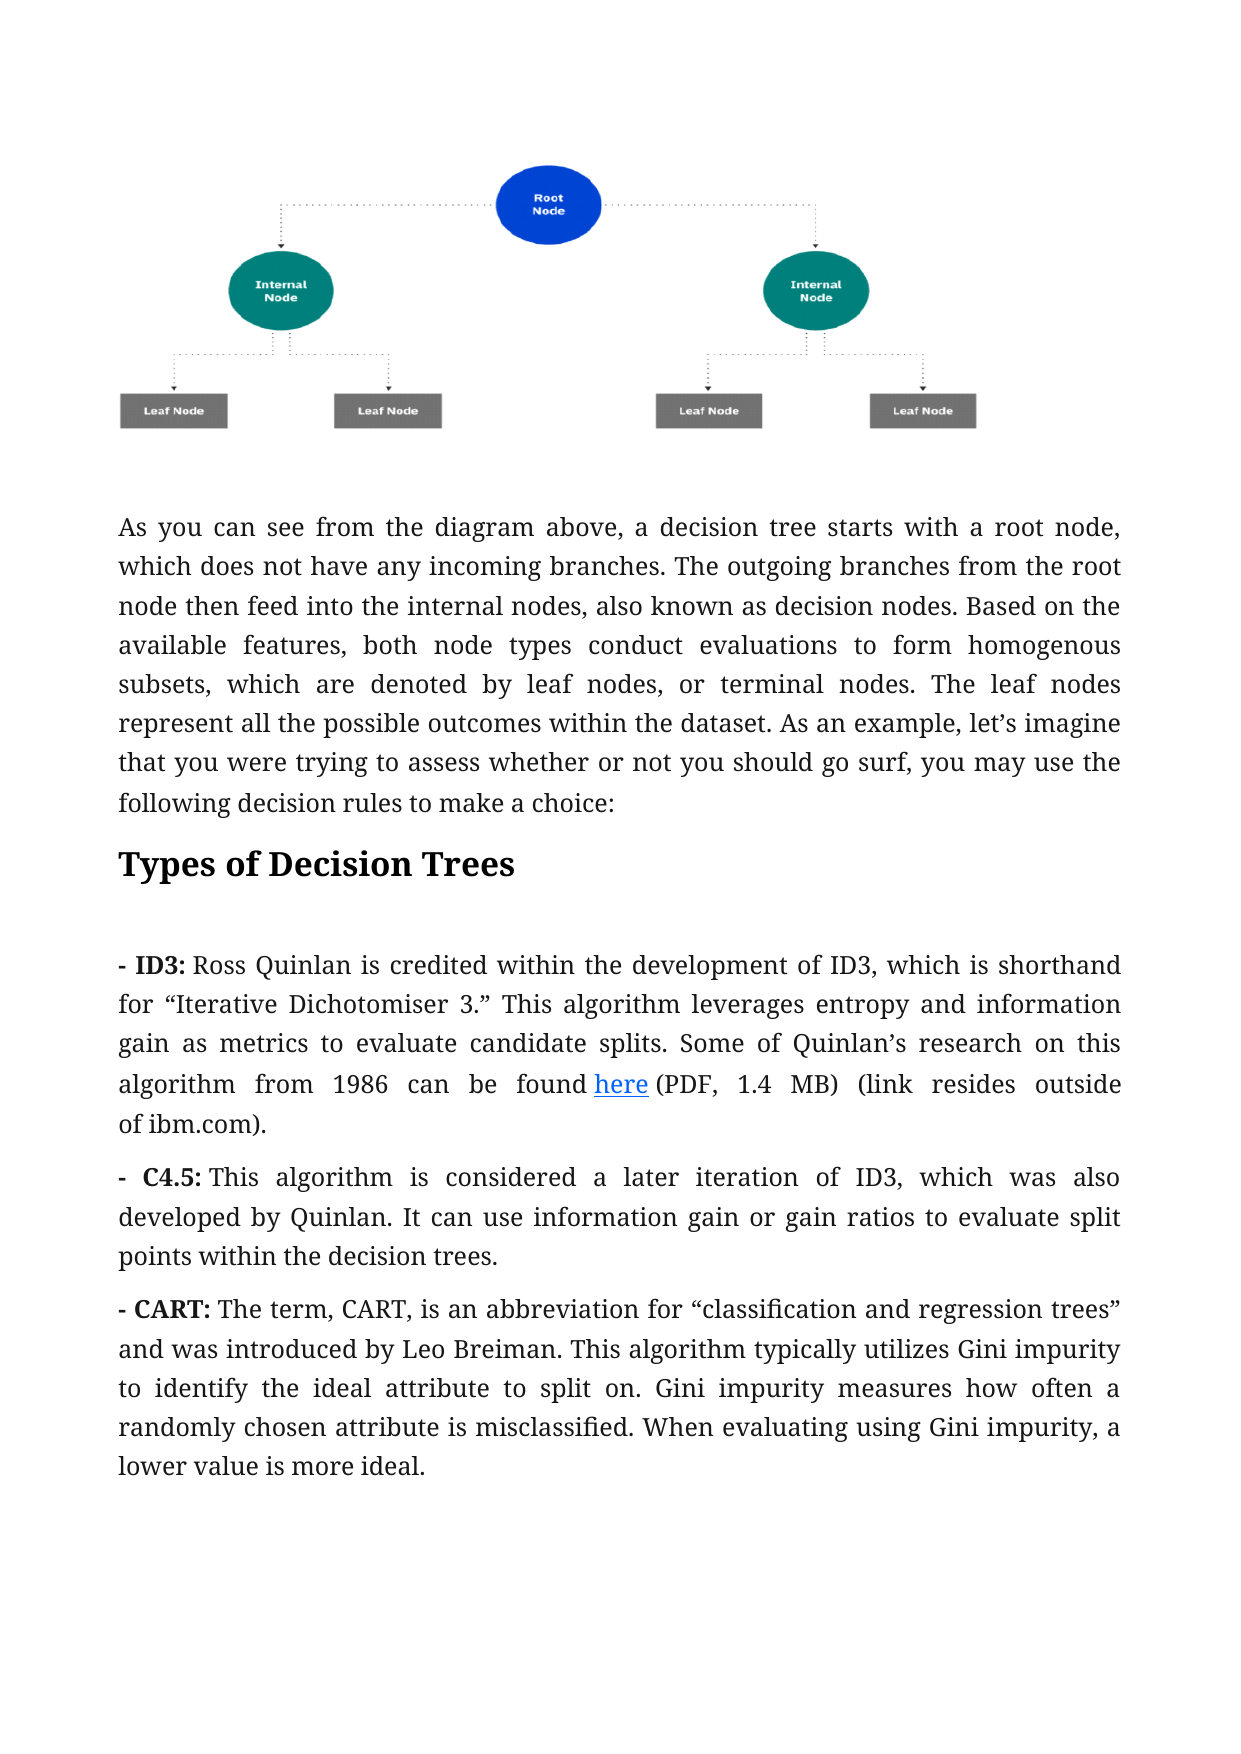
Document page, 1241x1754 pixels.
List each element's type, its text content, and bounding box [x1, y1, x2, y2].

text - C4.5: This algorithm is considered a later iteration of ID3, which was also developed by Quinlan. It can use information gain or gain ratios to evaluate split points within the decision trees. [118, 1160, 1122, 1272]
text Types of Decision Trees es by sorting them down the tree from the root to some [118, 841, 1122, 927]
text - CART: The term, CART, is an abbreviation for “classification and regression trees” and was introduced by Leo Breiman. This algorithm typically utilizes Gini impurity to identify the ideal attribute to split on. Gini impurity measures how often a randomly chosen attribute is misclassified. When evaluating using Gini impurity, a lower value is more ideal. [118, 1292, 1122, 1483]
text - ID3: Ross Quinlan is credited within the development of ID3, which is shorthand for “Iterative Dichotomiser 3.” This algorithm leverages entropy and information gain as metrics to evaluate candidate splits. Some of Quinlan’s research on this algorithm from 1986 can be found here (PDF, 1.4 MB) (link resides outside of ibm.com). [118, 947, 1122, 1140]
text As you can see from the diagram above, a decision tree starts with a root node, which does not have any incoming branches. The outgoing branches from the root node then feed into the internal nodes, also known as decision nodes. Based on the available features, both node types conduct evaluations to form homogenous subsets, which are denoted by leaf nodes, or terminal nodes. The leaf nodes represent all the possible outcomes within the dataset. As an example, let’s imagine that you were trying to assess whether or not you should go surf, you may use the following decision rules to make a choice: [118, 510, 1122, 821]
text y insta [118, 118, 1122, 490]
